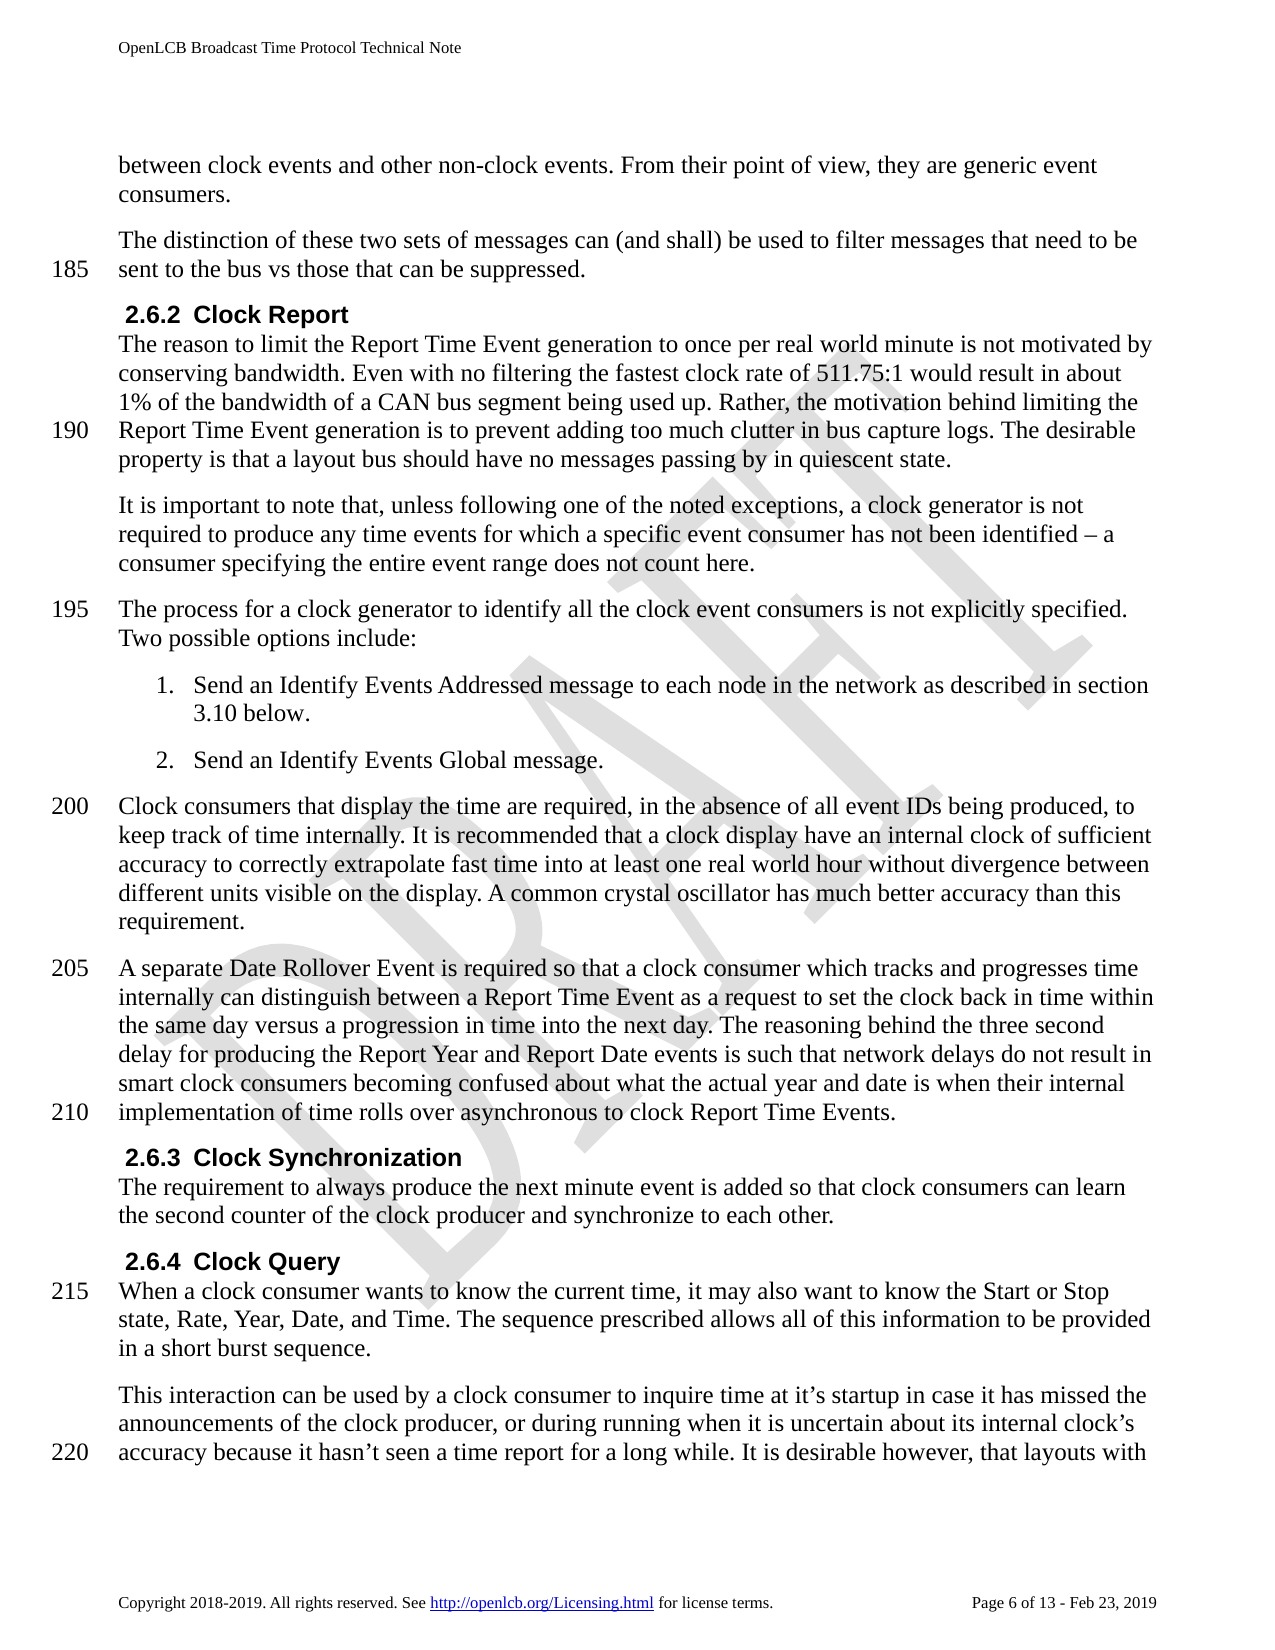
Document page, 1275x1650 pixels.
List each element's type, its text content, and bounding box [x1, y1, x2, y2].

text The distinction of these two sets of messages can (and shall) be used to filter messages that need to be sent to the bus vs those that can be suppressed. [118, 225, 1157, 283]
list Send an Identify Events Global message. [577, 745, 650, 774]
list Send an Identify Events Global message. [156, 745, 576, 774]
list Send an Identify Events Addressed message to each node in the network as described in section 3.10 below. [156, 670, 544, 727]
text It is important to note that, unless following one of the noted exceptions, a clock generator is not required to produce any time events for which a specific event consumer has not been identified – a consumer specifying the entire event range does not count here. [666, 491, 938, 577]
text A separate Date Rollover Event is required so that a clock consumer which tracks and progresses time internally can distinguish between a Report Time Event as a request to set the clock back in time within the same day versus a progression in time into the next day. The reasoning behind the three second delay for producing the Report Year and Report Date events is such that network delays do not result in smart clock consumers becoming confused about what the actual year and date is when their internal implementation of time rolls over asynchronous to clock Report Time Events. [118, 953, 278, 1125]
list Send an Identify Events Addressed message to each node in the network as described in section 3.10 below. [798, 670, 1157, 727]
text It is important to note that, unless following one of the noted exceptions, a clock generator is not required to produce any time events for which a specific event consumer has not been identified – a consumer specifying the entire event range does not count here. [895, 491, 1157, 577]
list Send an Identify Events Addressed message to each node in the network as described in section 3.10 below. [553, 670, 787, 727]
text between clock events and other non-clock events. From their point of view, they are generic event consumers. [118, 150, 1157, 207]
subtitle Clock Synchronization [339, 1143, 491, 1172]
text It is important to note that, unless following one of the noted exceptions, a clock generator is not required to produce any time events for which a specific event consumer has not been identified – a consumer specifying the entire event range does not count here. [118, 491, 697, 577]
text A separate Date Rollover Event is required so that a clock consumer which tracks and progresses time internally can distinguish between a Report Time Event as a request to set the clock back in time within the same day versus a progression in time into the next day. The reasoning behind the three second delay for producing the Report Year and Report Date events is such that network delays do not result in smart clock consumers becoming confused about what the actual year and date is when their internal implementation of time rolls over asynchronous to clock Report Time Events. [211, 977, 468, 1125]
text Clock consumers that display the time are required, in the absence of all event IDs being produced, to keep track of time internally. It is recommended that a clock display have an internal clock of sufficient accuracy to correctly extrapolate fast time into at least one real world hour without divergence between different units visible on the display. A common crystal oscillator has much better accuracy than this requirement. [366, 828, 515, 935]
subtitle Clock Synchronization [513, 1143, 1157, 1172]
text A separate Date Rollover Event is required so that a clock consumer which tracks and progresses time internally can distinguish between a Report Time Event as a request to set the clock back in time within the same day versus a progression in time into the next day. The reasoning behind the three second delay for producing the Report Year and Report Date events is such that network delays do not result in smart clock consumers becoming confused about what the actual year and date is when their internal implementation of time rolls over asynchronous to clock Report Time Events. [327, 953, 584, 1125]
text Clock consumers that display the time are required, in the absence of all event IDs being produced, to keep track of time internally. It is recommended that a clock display have an internal clock of sufficient accuracy to correctly extrapolate fast time into at least one real world hour without divergence between different units visible on the display. A common crystal oscillator has much better accuracy than this requirement. [118, 791, 687, 935]
text The reason to limit the Report Time Event generation to once per real world minute is not motivated by conserving bandwidth. Even with no filtering the fastest clock rate of 511.75:1 would result in about 1% of the bandwidth of a CAN bus segment being used up. Rather, the motivation behind limiting the Report Time Event generation is to prevent adding too much clutter in bus capture logs. The desirable property is that a layout bus should have no messages passing by in quiescent state. [118, 329, 1157, 473]
subtitle Clock Report [118, 300, 1157, 329]
text When a clock consumer wants to know the current time, it may also want to know the Start or Stop state, Rate, Year, Date, and Time. The sequence prescribed allows all of this information to be provided in a short burst sequence. [118, 1276, 1157, 1362]
list Send an Identify Events Global message. [848, 745, 1157, 774]
list Send an Identify Events Global message. [664, 745, 834, 774]
subtitle [464, 1247, 1157, 1276]
text Clock consumers that display the time are required, in the absence of all event IDs being produced, to keep track of time internally. It is recommended that a clock display have an internal clock of sufficient accuracy to correctly extrapolate fast time into at least one real world hour without divergence between different units visible on the display. A common crystal oscillator has much better accuracy than this requirement. [670, 791, 1157, 935]
subtitle Clock Query [118, 1247, 429, 1276]
text A separate Date Rollover Event is required so that a clock consumer which tracks and progresses time internally can distinguish between a Report Time Event as a request to set the clock back in time within the same day versus a progression in time into the next day. The reasoning behind the three second delay for producing the Report Year and Report Date events is such that network delays do not result in smart clock consumers becoming confused about what the actual year and date is when their internal implementation of time rolls over asynchronous to clock Report Time Events. [505, 953, 1157, 1125]
text This interaction can be used by a clock consumer to inquire time at it’s startup in case it has missed the announcements of the clock producer, or during running when it is uncertain about its internal clock’s accuracy because it hasn’t seen a time report for a long while. It is desirable however, that layouts with [118, 1380, 1157, 1466]
subtitle Clock Synchronization [118, 1143, 325, 1172]
